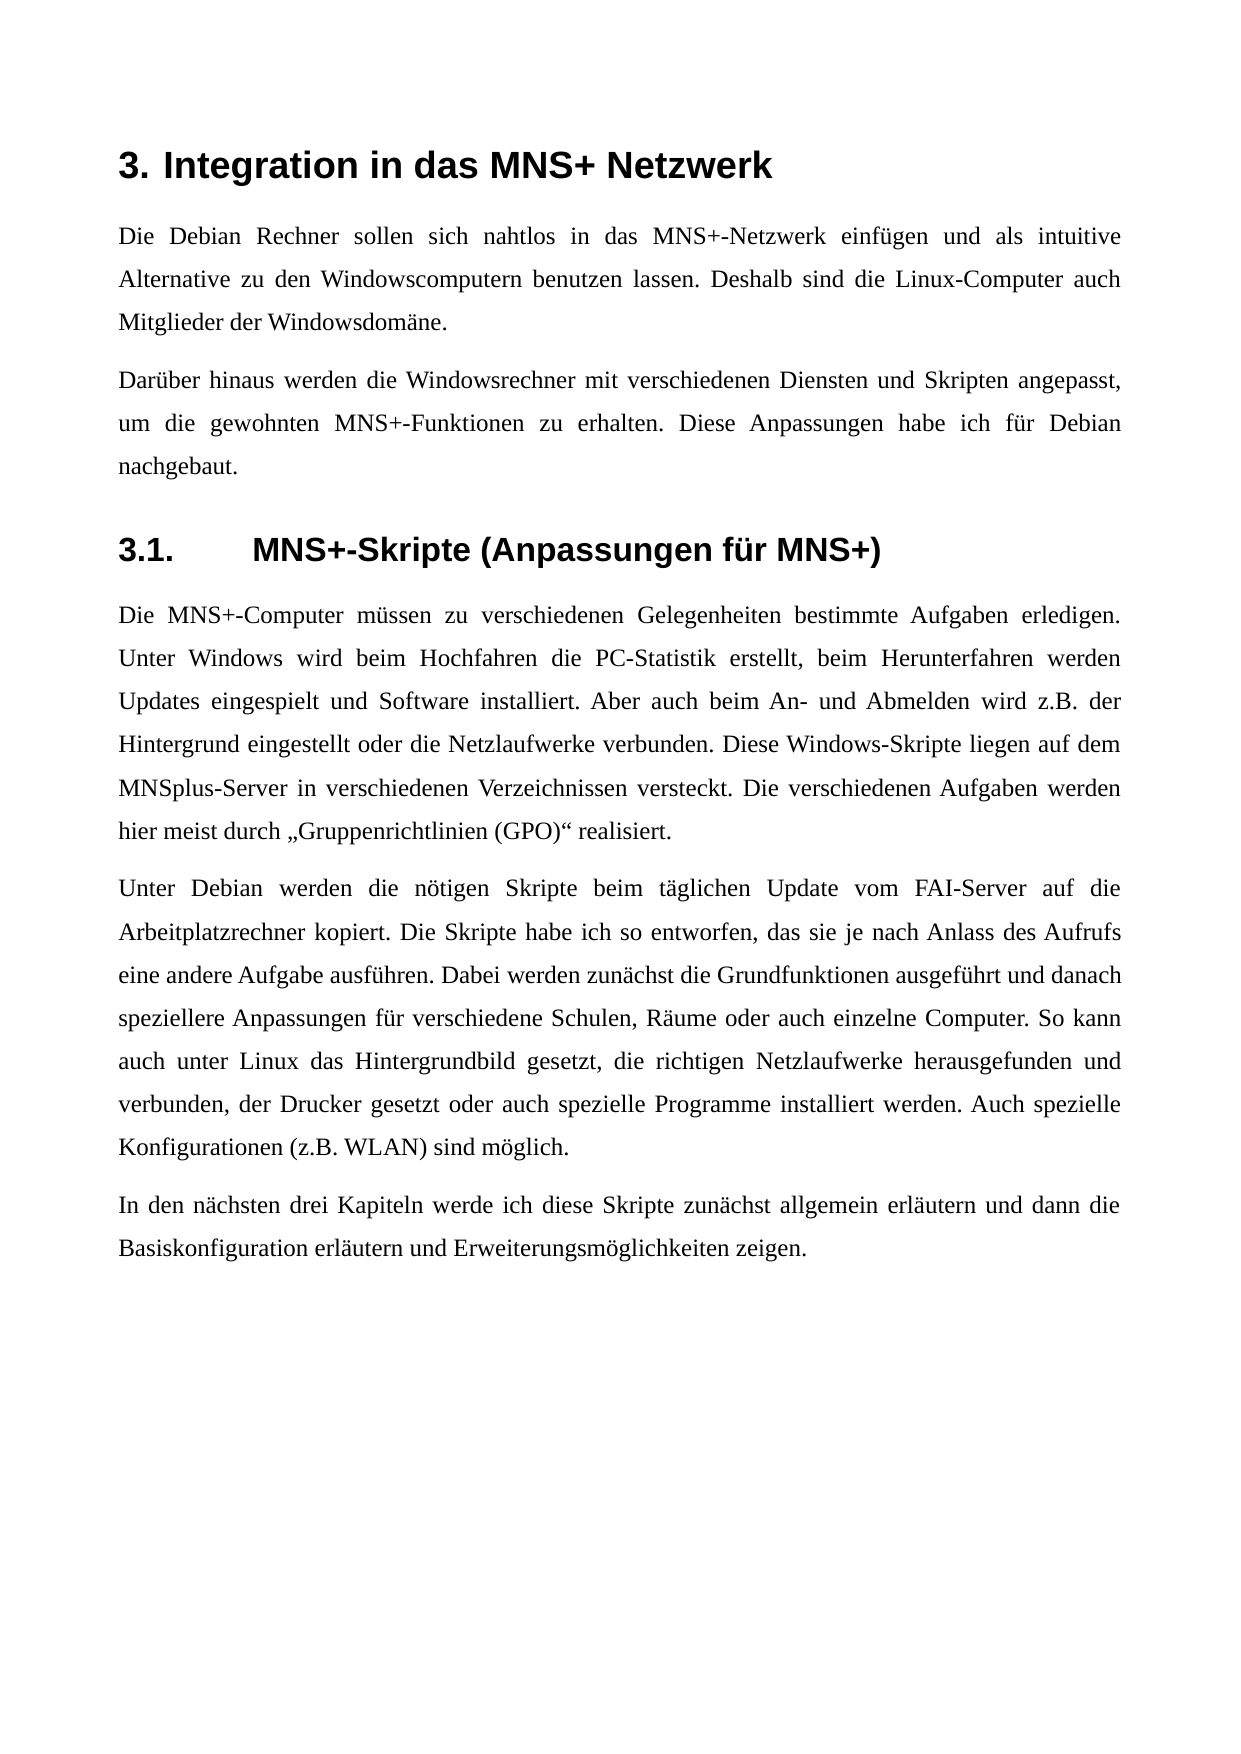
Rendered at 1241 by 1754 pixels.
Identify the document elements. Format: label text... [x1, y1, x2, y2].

text Die MNS+-Computer müssen zu verschiedenen Gelegenheiten bestimmte Aufgaben erledigen. Unter Windows wird beim Hochfahren die PC-Statistik erstellt, beim Herunterfahren werden Updates eingespielt und Software installiert. Aber auch beim An- und Abmelden wird z.B. der Hintergrund eingestellt oder die Netzlaufwerke verbunden. Diese Windows-Skripte liegen auf dem MNSplus-Server in verschiedenen Verzeichnissen versteckt. Die verschiedenen Aufgaben werden hier meist durch „Gruppenrichtlinien (GPO)“ realisiert. [118, 600, 1122, 844]
text Die Debian Rechner sollen sich nahtlos in das MNS+-Netzwerk einfügen und als intuitive Alternative zu den Windowscomputern benutzen lassen. Deshalb sind die Linux-Computer auch Mitglieder der Windowsdomäne. [118, 221, 1122, 336]
subtitle Integration in das MNS+ Netzwerk [118, 143, 1122, 187]
text In den nächsten drei Kapiteln werde ich diese Skripte zunächst allgemein erläutern und dann die Basiskonfiguration erläutern und Erweiterungsmöglichkeiten zeigen. [118, 1190, 1122, 1262]
text Unter Debian werden die nötigen Skripte beim täglichen Update vom FAI-Server auf die Arbeitplatzrechner kopiert. Die Skripte habe ich so entworfen, das sie je nach Anlass des Aufrufs eine andere Aufgabe ausführen. Dabei werden zunächst die Grundfunktionen ausgeführt und danach speziellere Anpassungen für verschiedene Schulen, Räume oder auch einzelne Computer. So kann auch unter Linux das Hintergrundbild gesetzt, die richtigen Netzlaufwerke herausgefunden und verbunden, der Drucker gesetzt oder auch spezielle Programme installiert werden. Auch spezielle Konfigurationen (z.B. WLAN) sind möglich. [118, 873, 1122, 1161]
subtitle MNS+-Skripte (Anpassungen für MNS+) [118, 530, 1122, 568]
text Darüber hinaus werden die Windowsrechner mit verschiedenen Diensten und Skripten angepasst, um die gewohnten MNS+-Funktionen zu erhalten. Diese Anpassungen habe ich für Debian nachgebaut. [118, 365, 1122, 480]
